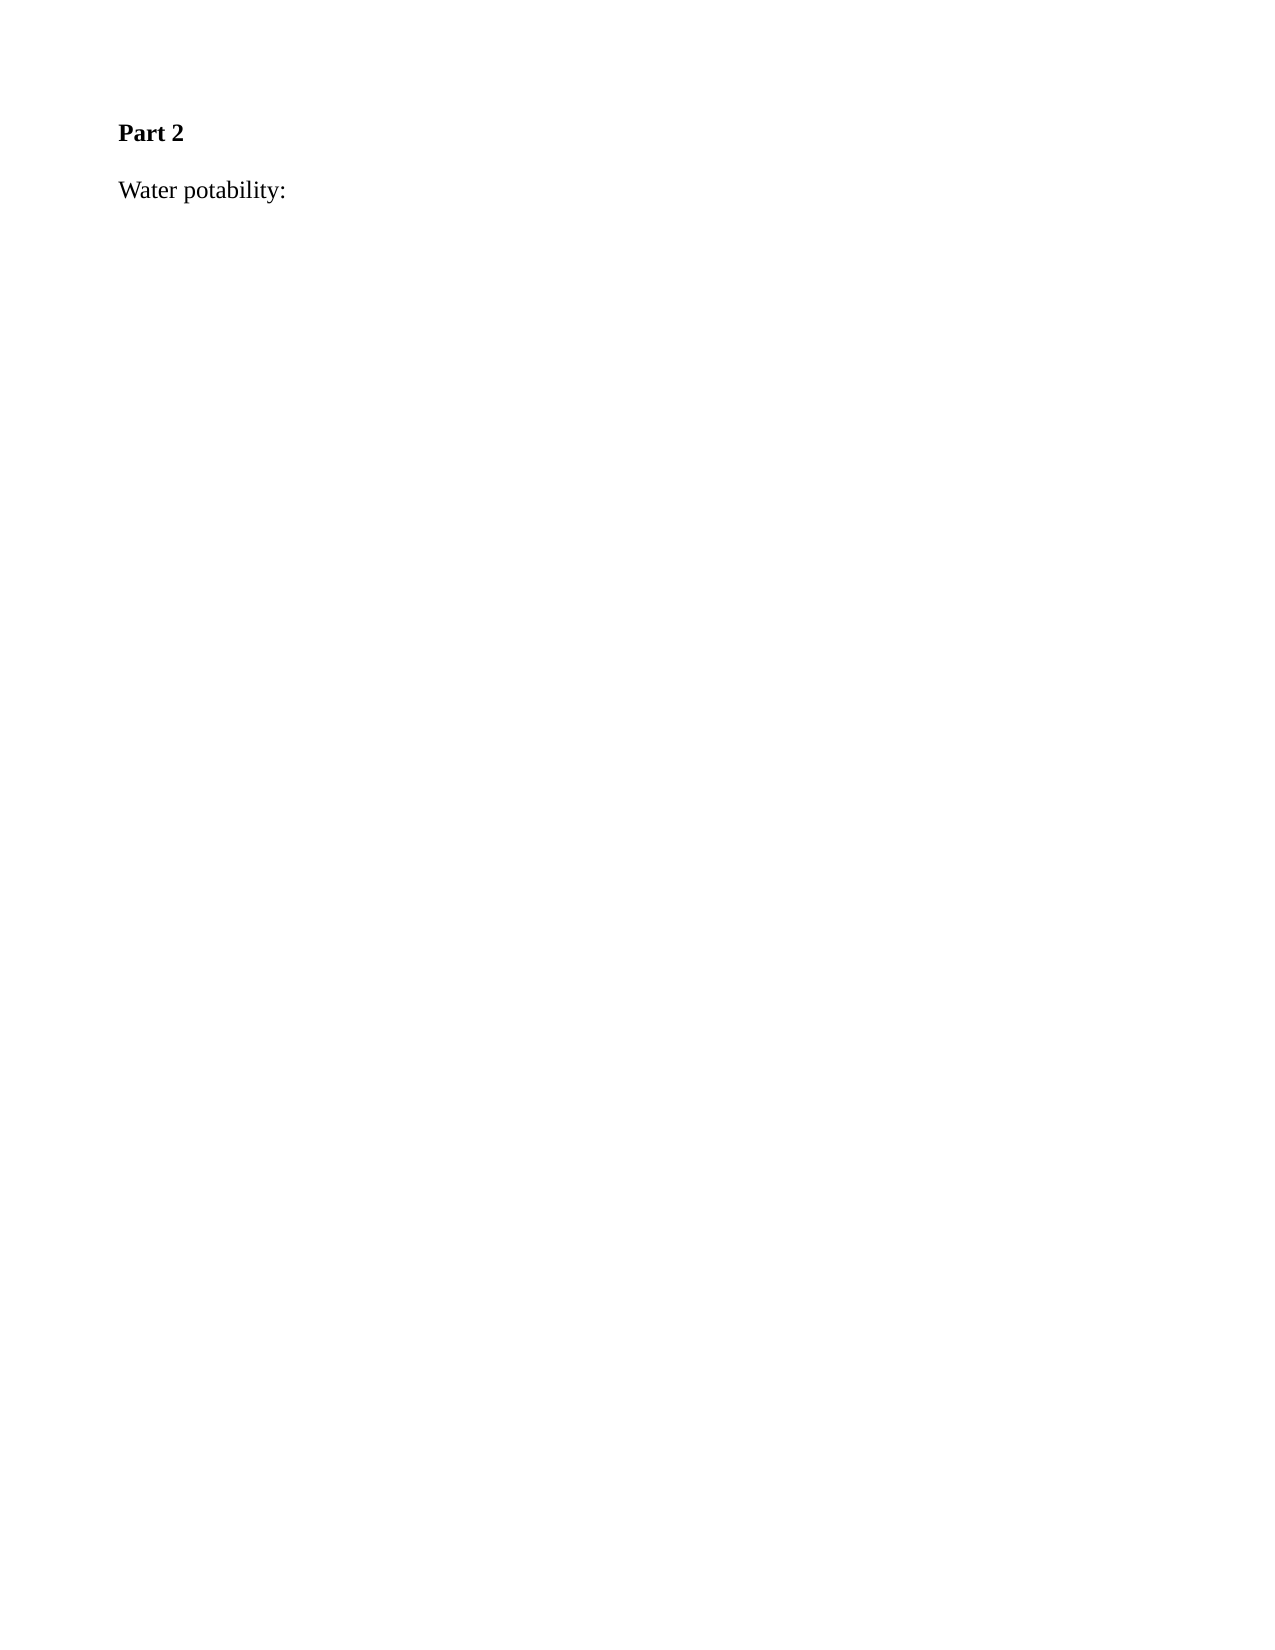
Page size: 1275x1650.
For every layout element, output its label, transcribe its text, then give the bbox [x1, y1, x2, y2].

text Part 2 [118, 118, 1157, 147]
text Water potability: [118, 176, 1157, 204]
